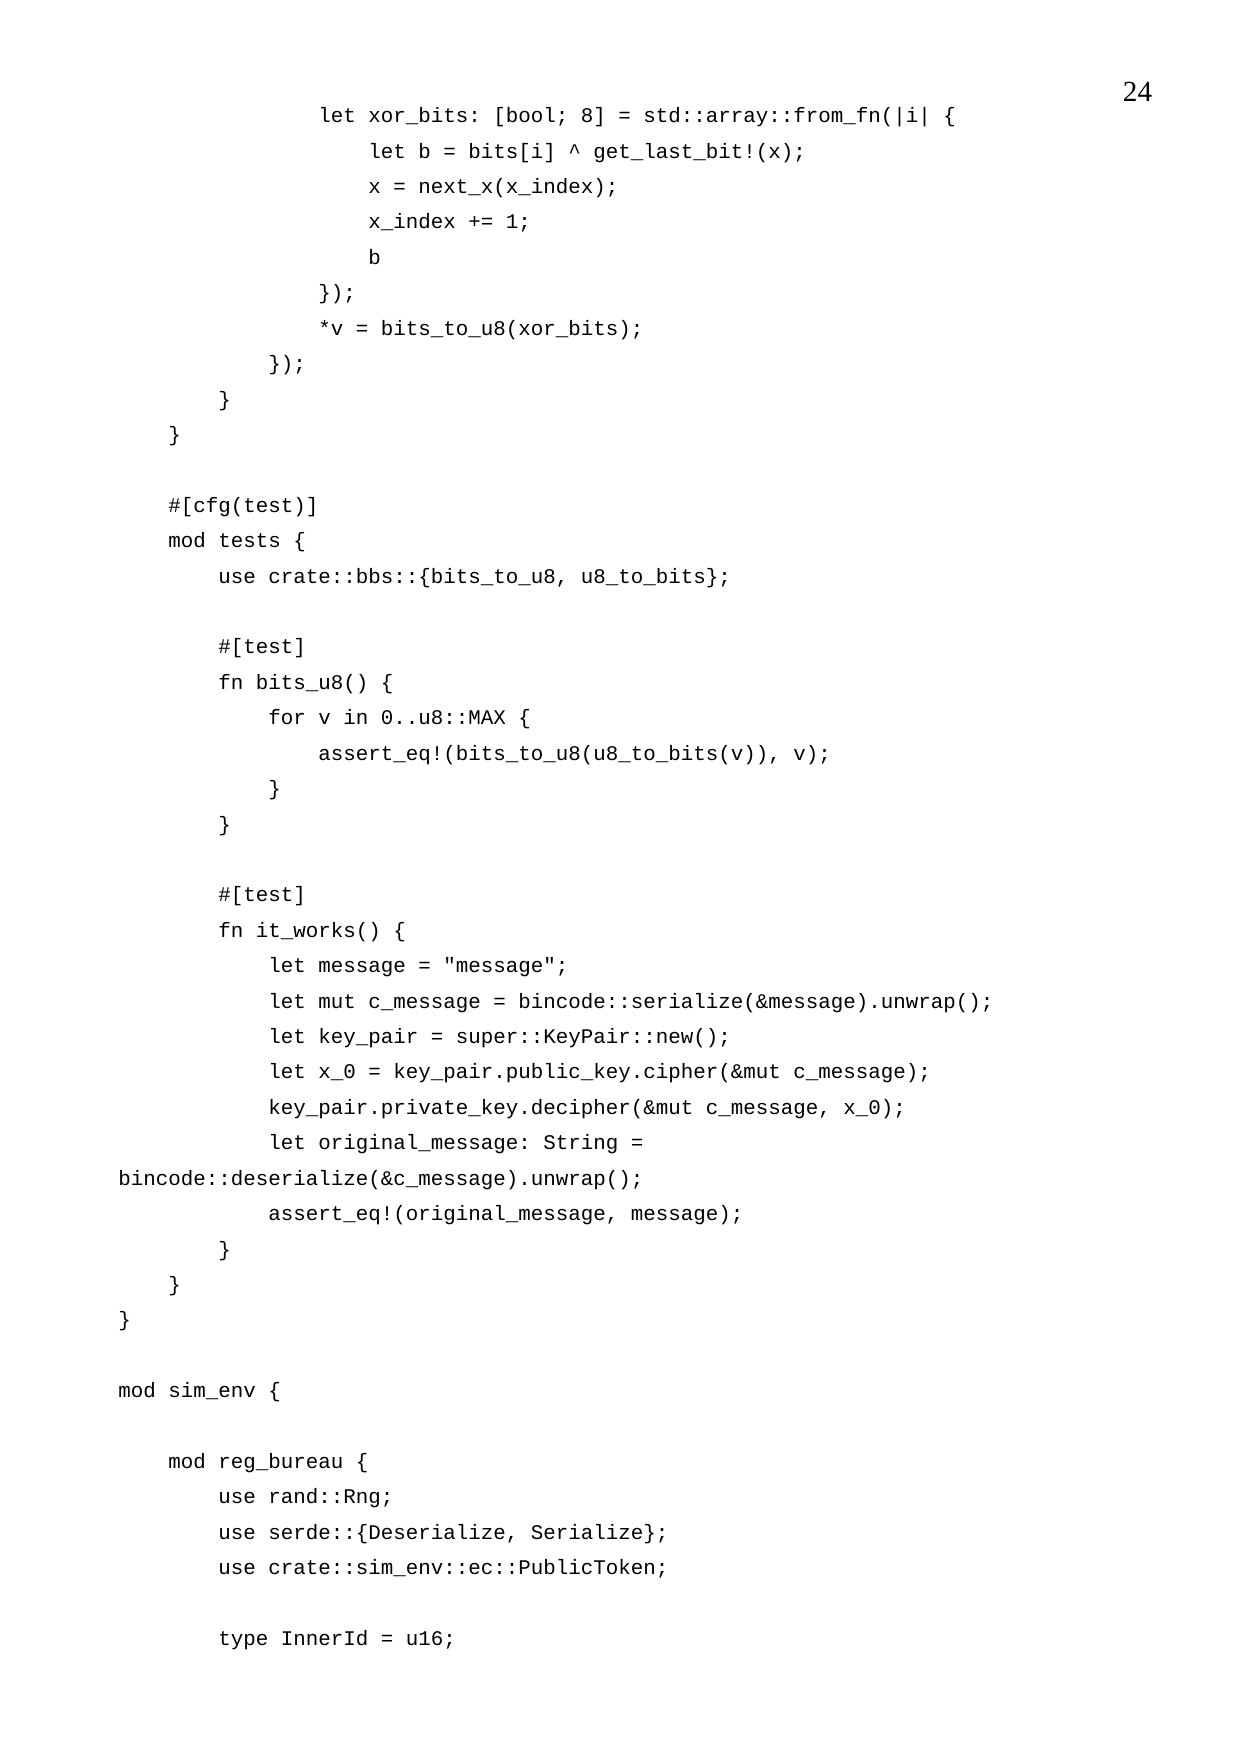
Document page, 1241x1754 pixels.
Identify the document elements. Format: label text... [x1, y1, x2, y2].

text mod reg_bureau { [118, 1451, 1122, 1475]
text assert_eq!(original_message, message); [118, 1203, 1122, 1227]
text let key_pair = super::KeyPair::new(); [118, 1026, 1122, 1050]
text mod sim_env { [118, 1380, 1122, 1404]
text }); [118, 282, 1122, 306]
text fn bits_u8() { [118, 672, 1122, 696]
text key_pair.private_key.decipher(&mut c_message, x_0); [118, 1097, 1122, 1121]
text let b = bits[i] ^ get_last_bit!(x); [118, 141, 1122, 164]
text } [118, 388, 1122, 412]
text use crate::sim_env::ec::PublicToken; [118, 1557, 1122, 1581]
text let message = "message"; [118, 955, 1122, 979]
text b [118, 247, 1122, 271]
text assert_eq!(bits_to_u8(u8_to_bits(v)), v); [118, 743, 1122, 766]
text use rand::Rng; [118, 1486, 1122, 1510]
text *v = bits_to_u8(xor_bits); [118, 318, 1122, 341]
text let mut c_message = bincode::serialize(&message).unwrap(); [118, 991, 1122, 1014]
text } [118, 424, 1122, 448]
text let xor_bits: [bool; 8] = std::array::from_fn(|i| { [118, 105, 1122, 129]
text use serde::{Deserialize, Serialize}; [118, 1522, 1122, 1546]
text let original_message: String = bincode::deserialize(&c_message).unwrap(); [118, 1132, 1122, 1191]
text type InnerId = u16; [118, 1628, 1122, 1652]
text let x_0 = key_pair.public_key.cipher(&mut c_message); [118, 1061, 1122, 1085]
text use crate::bbs::{bits_to_u8, u8_to_bits}; [118, 566, 1122, 589]
text } [118, 1309, 1122, 1333]
text x_index += 1; [118, 211, 1122, 235]
text fn it_works() { [118, 920, 1122, 943]
text } [118, 1238, 1122, 1262]
text mod tests { [118, 530, 1122, 554]
text }); [118, 353, 1122, 377]
text for v in 0..u8::MAX { [118, 707, 1122, 731]
text } [118, 813, 1122, 837]
text #[test] [118, 884, 1122, 908]
text #[test] [118, 636, 1122, 660]
text x = next_x(x_index); [118, 176, 1122, 200]
text } [118, 778, 1122, 802]
text #[cfg(test)] [118, 495, 1122, 518]
text } [118, 1274, 1122, 1298]
